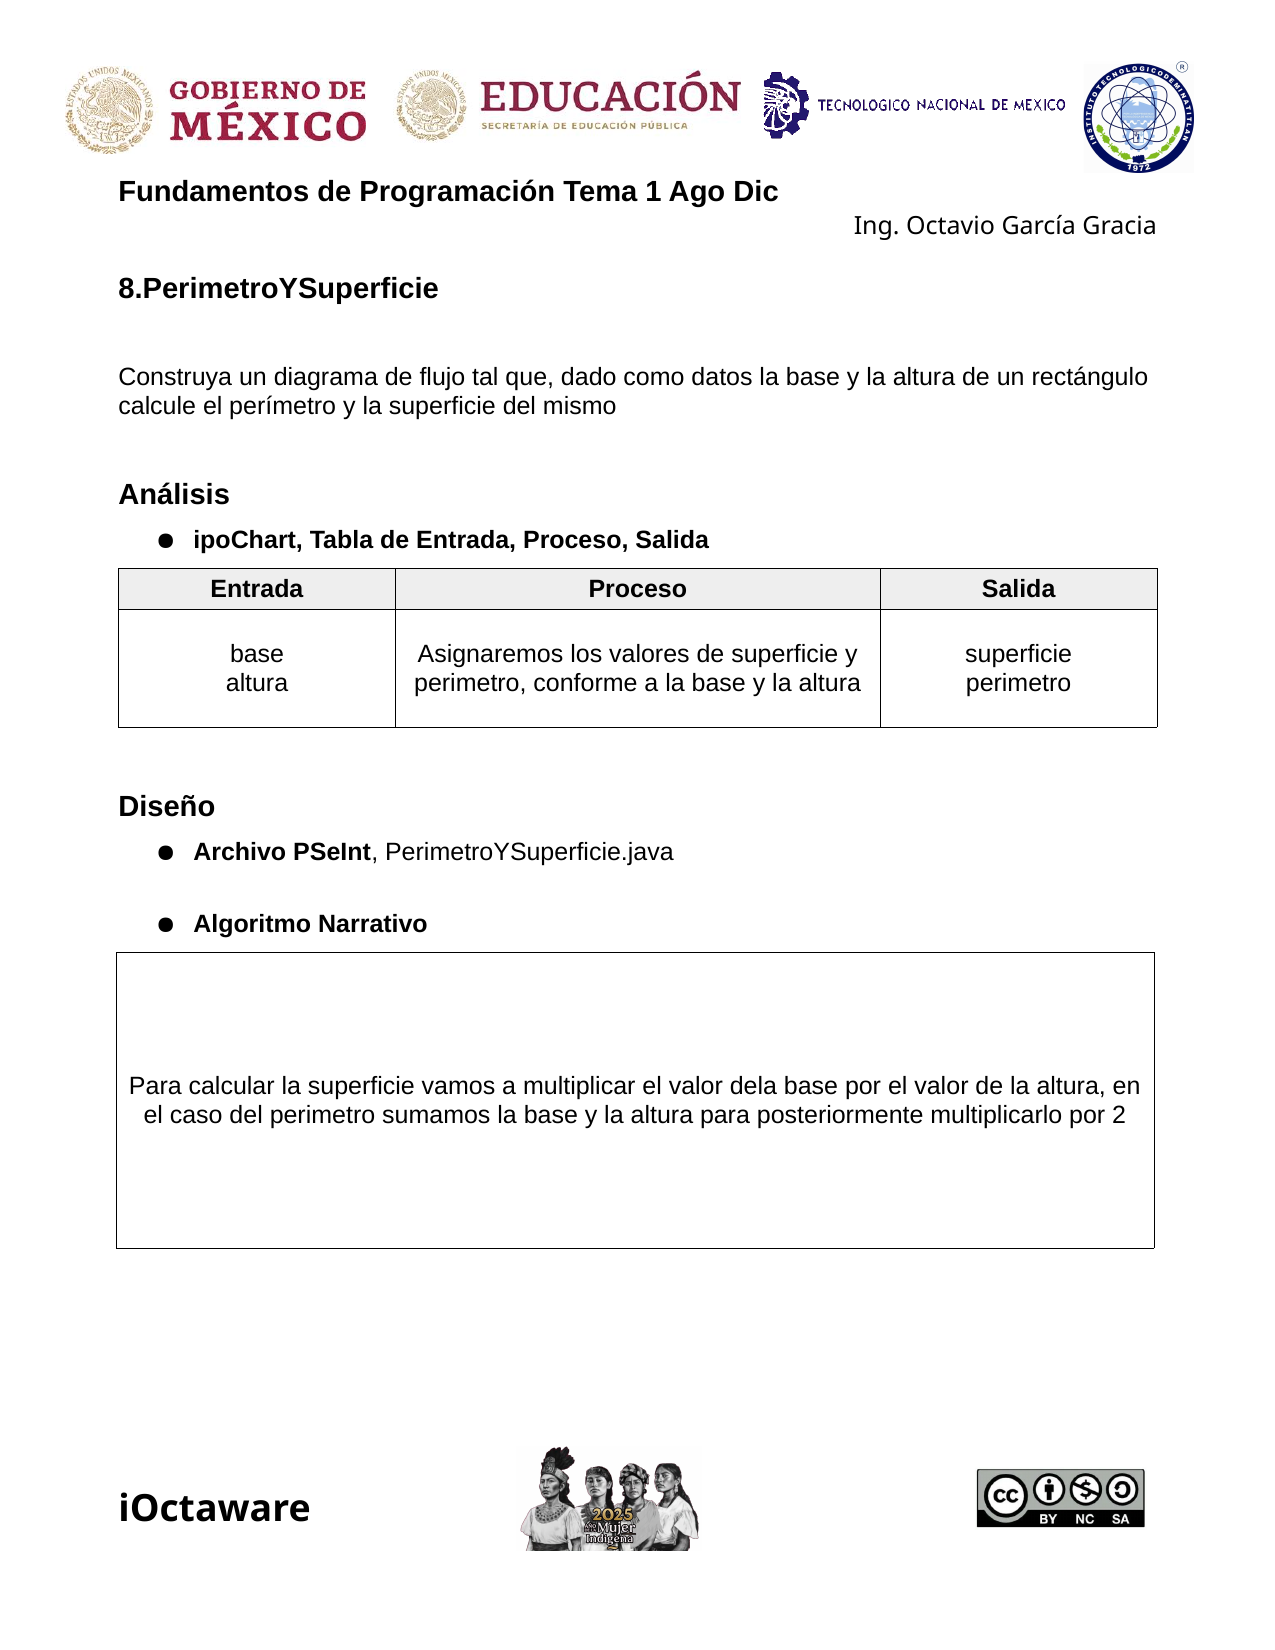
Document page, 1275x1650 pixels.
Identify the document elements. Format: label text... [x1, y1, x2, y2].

picture [974, 1467, 1147, 1530]
picture [392, 67, 741, 143]
text 8.PerimetroYSuperficie [118, 271, 1157, 305]
picture [1083, 61, 1194, 173]
table_header Entrada [119, 569, 395, 609]
table_cell superficie perimetro [881, 610, 1157, 727]
list ipoChart, Tabla de Entrada, Proceso, Salida [156, 525, 1157, 554]
text Construya un diagrama de flujo tal que, dado como datos la base y la altura de un rectángulo calcule el perímetro y la superficie del mismo [118, 362, 1157, 420]
text Análisis [118, 477, 1157, 511]
picture [762, 68, 1073, 142]
picture [515, 1446, 702, 1551]
table_header Proceso [396, 569, 880, 609]
list Archivo PSeInt, PerimetroYSuperficie.java [156, 837, 1157, 866]
picture [65, 66, 366, 154]
text Diseño [118, 789, 1157, 823]
table_header Para calcular la superficie vamos a multiplicar el valor dela base por el valor de la altura, en el caso del perimetro sumamos la base y la altura para posteriormente multiplicarlo por 2 [117, 953, 1154, 1248]
list Algoritmo Narrativo [156, 909, 1157, 938]
table_cell base altura [119, 610, 395, 727]
table_cell Asignaremos los valores de superficie y perimetro, conforme a la base y la altura [396, 610, 880, 727]
table_header Salida [881, 569, 1157, 609]
